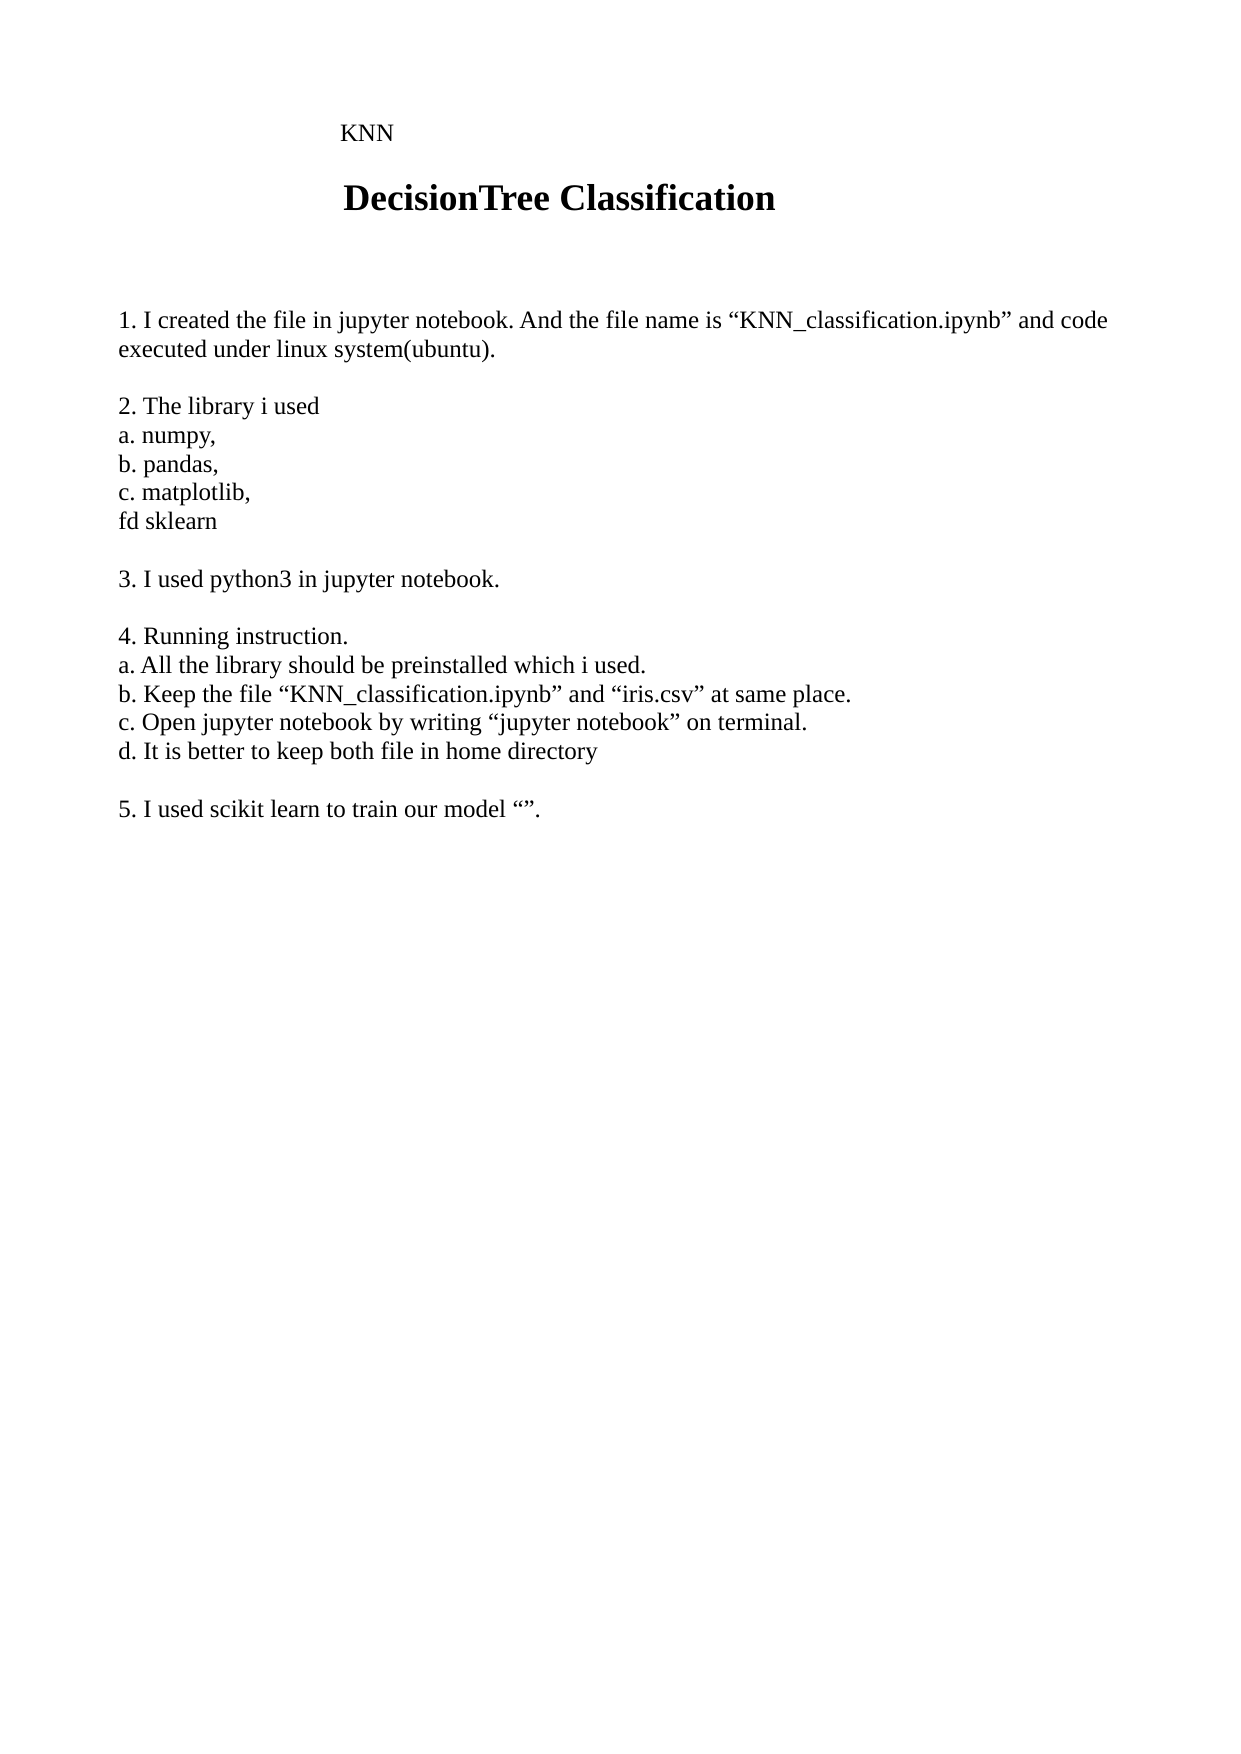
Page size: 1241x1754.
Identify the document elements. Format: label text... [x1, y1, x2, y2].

text 3. I used python3 in jupyter notebook. [118, 564, 1122, 592]
text 5. I used scikit learn to train our model “”. [118, 794, 1122, 822]
text 4. Running instruction. [118, 621, 1122, 650]
text a. numpy, [118, 420, 1122, 449]
text c. matplotlib, [118, 477, 1122, 506]
text d. It is better to keep both file in home directory [118, 736, 1122, 765]
text 2. The library i used [118, 391, 1122, 420]
text b. pandas, [118, 449, 1122, 477]
text executed under linux system(ubuntu). [118, 334, 1122, 362]
text DecisionTree Classification [118, 176, 1122, 219]
text b. Keep the file “KNN_classification.ipynb” and “iris.csv” at same place. [118, 679, 1122, 707]
text fd sklearn [118, 506, 1122, 535]
text KNN [118, 118, 1122, 147]
text c. Open jupyter notebook by writing “jupyter notebook” on terminal. [118, 707, 1122, 736]
text 1. I created the file in jupyter notebook. And the file name is “KNN_classification.ipynb” and code [118, 305, 1122, 334]
text a. All the library should be preinstalled which i used. [118, 650, 1122, 679]
